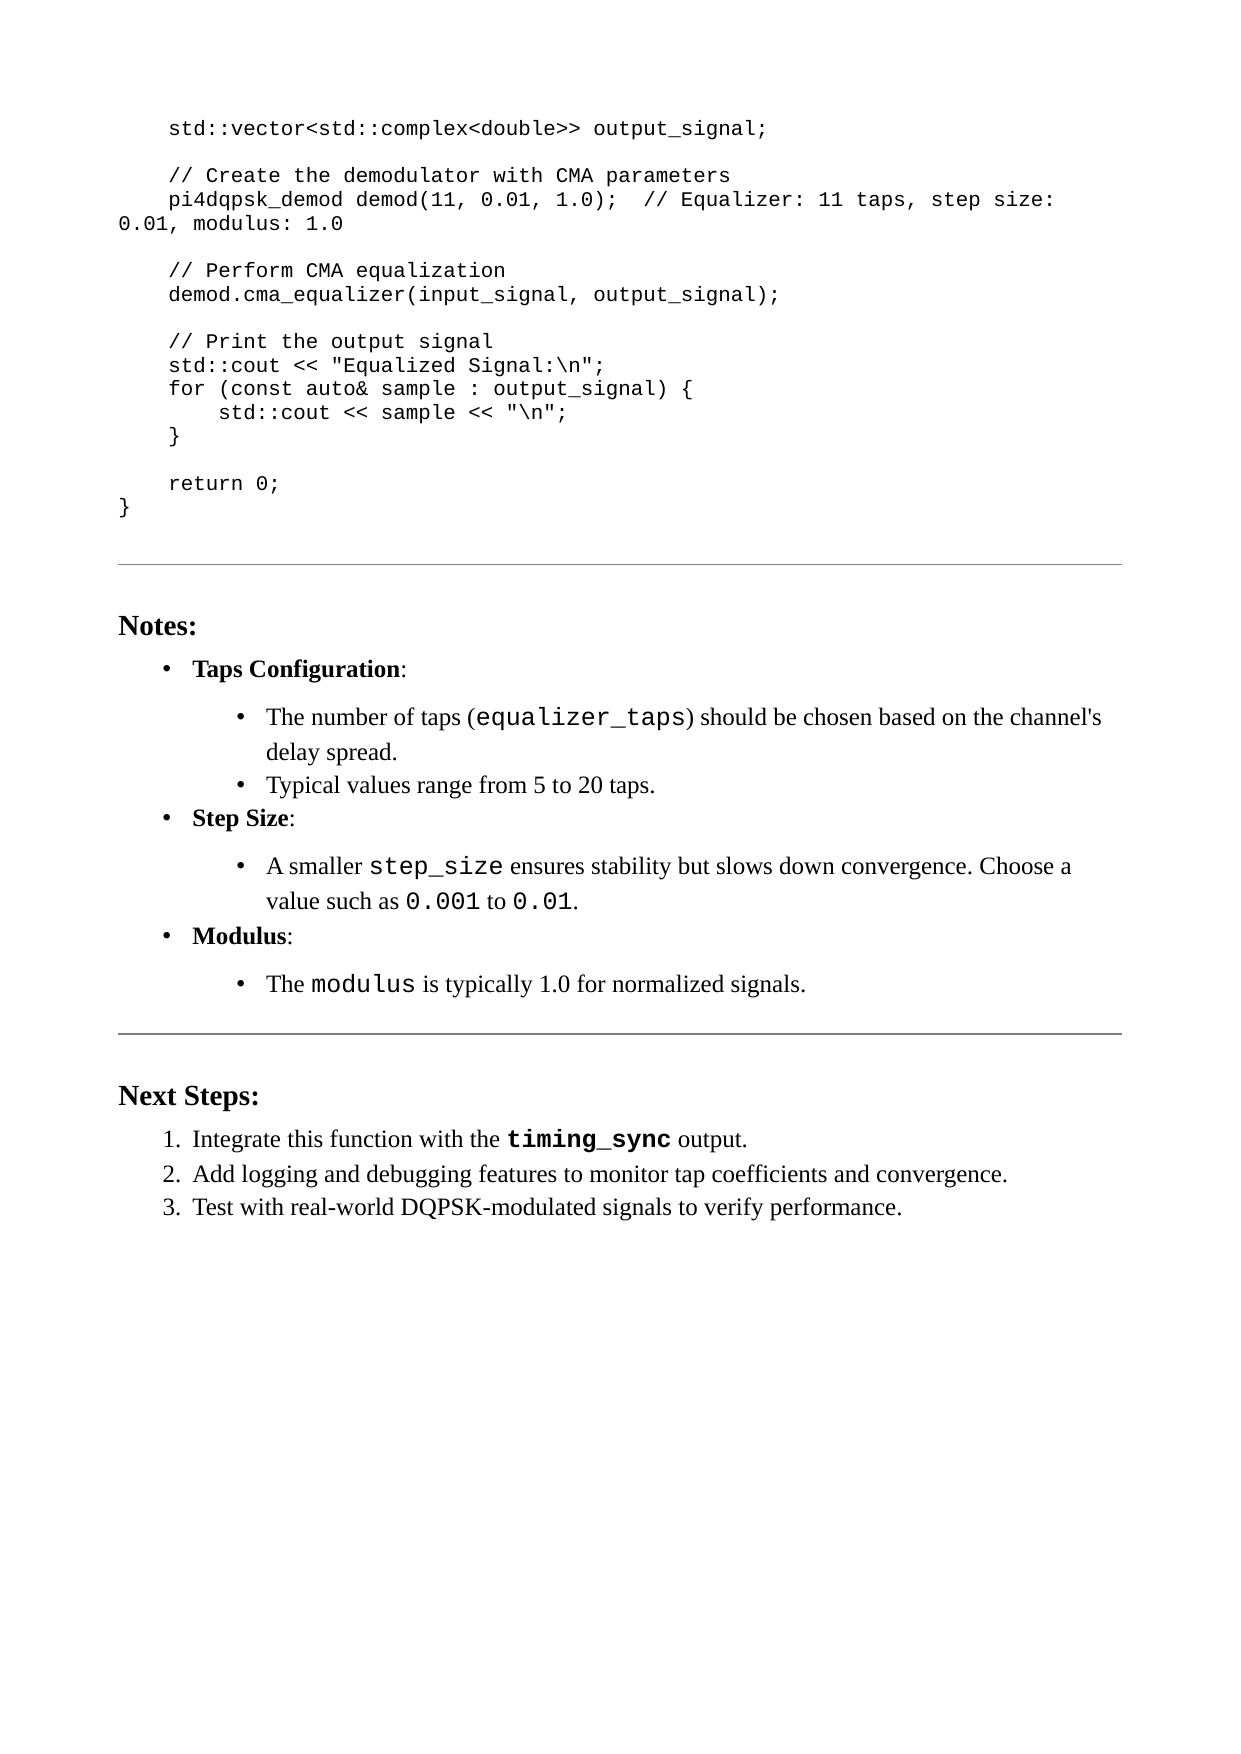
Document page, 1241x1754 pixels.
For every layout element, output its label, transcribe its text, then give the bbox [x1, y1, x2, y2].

text pi4dqpsk_demod demod(11, 0.01, 1.0); // Equalizer: 11 taps, step size: 0.01, modulus: 1.0 [118, 189, 1122, 236]
text // Create the demodulator with CMA parameters [118, 165, 1122, 189]
list Typical values range from 5 to 20 taps. [236, 770, 1122, 799]
subtitle Notes: [118, 608, 1122, 642]
text } [118, 426, 1122, 449]
text for (const auto& sample : output_signal) { [118, 378, 1122, 402]
text return 0; [118, 473, 1122, 496]
list Step Size: [162, 803, 1122, 832]
list Add logging and debugging features to monitor tap coefficients and convergence. [162, 1159, 1122, 1188]
text // Print the output signal [118, 331, 1122, 354]
list The number of taps (equalizer_taps) should be chosen based on the channel's delay spread. [236, 702, 1122, 766]
list Modulus: [162, 921, 1122, 950]
text demod.cma_equalizer(input_signal, output_signal); [118, 284, 1122, 307]
text std::cout << sample << "\n"; [118, 402, 1122, 426]
text } [118, 496, 1122, 520]
list Test with real-world DQPSK-modulated signals to verify performance. [162, 1192, 1122, 1221]
list Taps Configuration: [162, 654, 1122, 683]
list The modulus is typically 1.0 for normalized signals. [236, 969, 1122, 1000]
text std::vector<std::complex<double>> output_signal; [118, 118, 1122, 142]
subtitle Next Steps: [118, 1078, 1122, 1111]
text // Perform CMA equalization [118, 260, 1122, 284]
list Integrate this function with the timing_sync output. [162, 1124, 1122, 1155]
text std::cout << "Equalized Signal:\n"; [118, 354, 1122, 378]
list A smaller step_size ensures stability but slows down convergence. Choose a value such as 0.001 to 0.01. [236, 851, 1122, 917]
